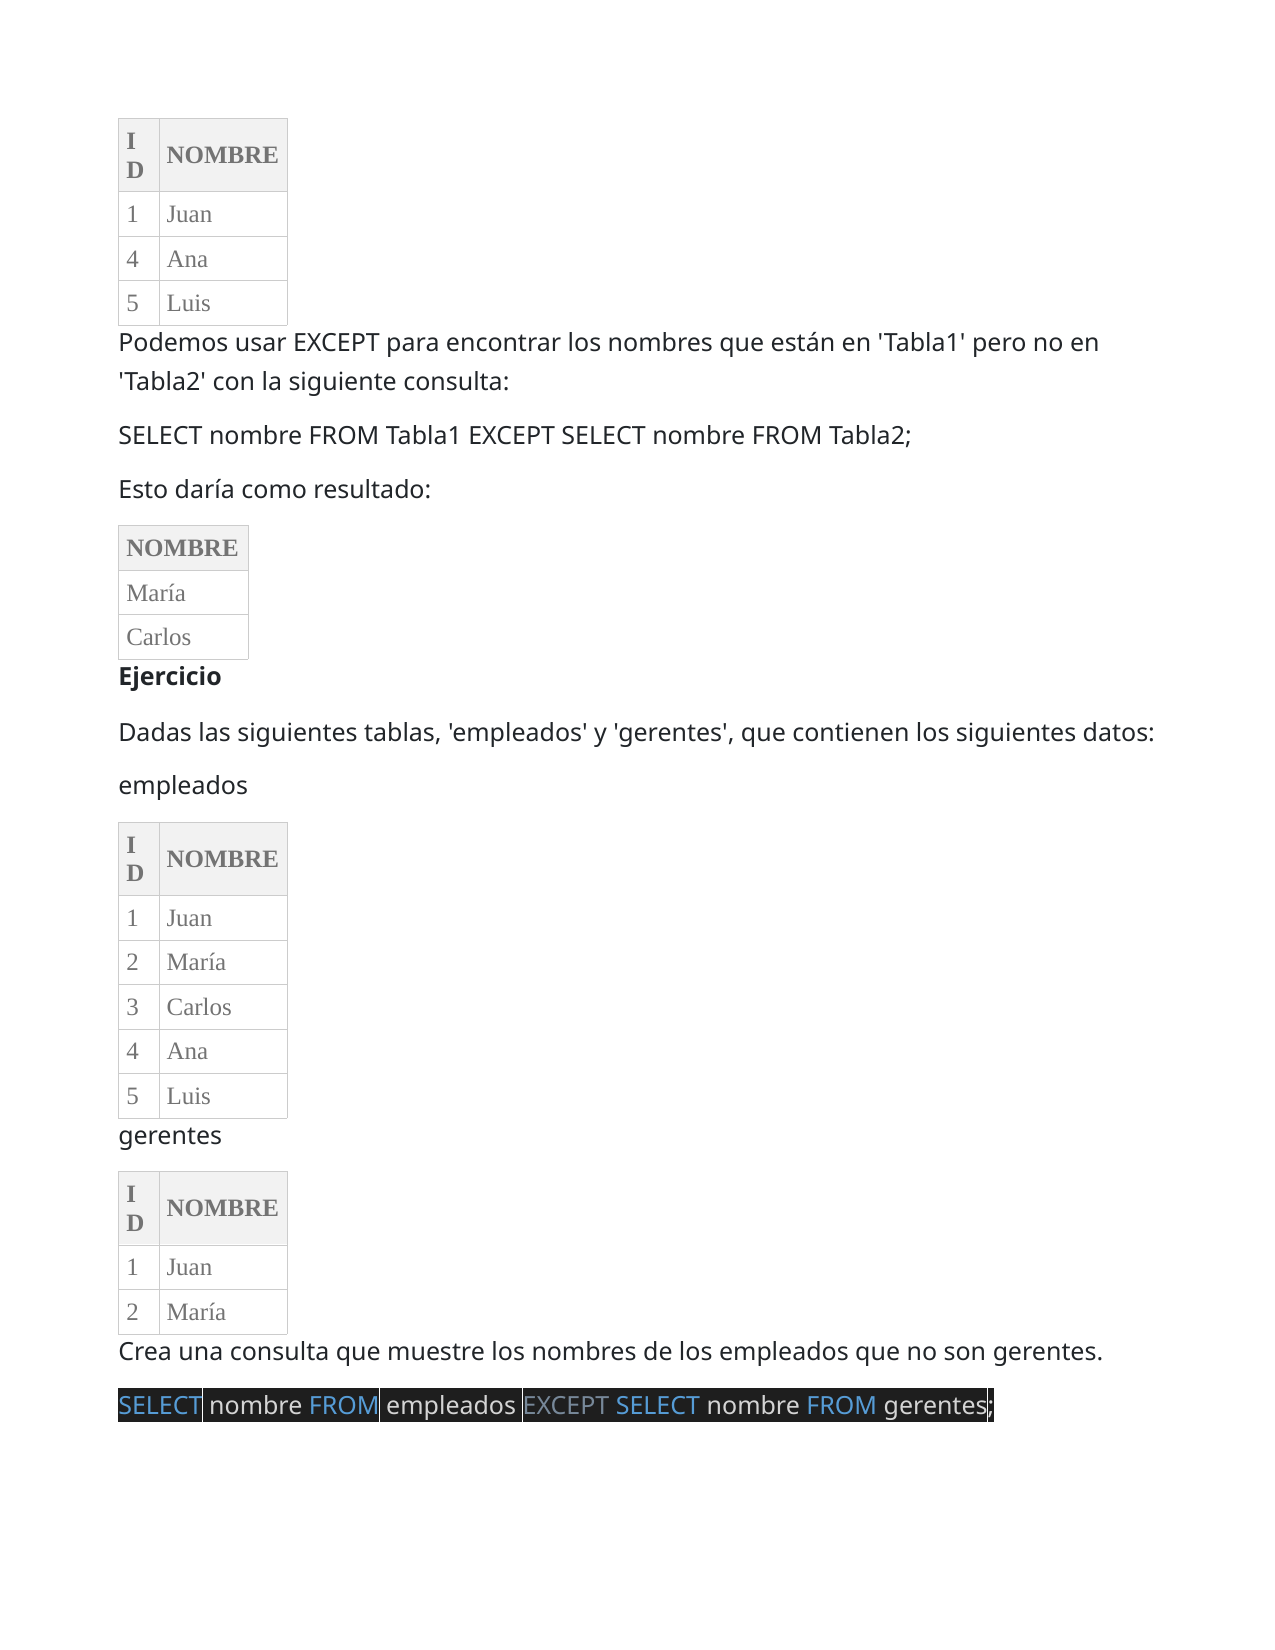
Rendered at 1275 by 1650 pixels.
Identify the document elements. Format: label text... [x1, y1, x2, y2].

table_cell María [160, 941, 287, 984]
table_cell Luis [160, 281, 287, 325]
table_cell Carlos [160, 985, 287, 1028]
table_cell 5 [119, 281, 159, 325]
table_cell 5 [119, 1074, 159, 1117]
subtitle Ejercicio [118, 659, 1157, 693]
text gerentes [118, 1117, 1157, 1152]
text SELECT nombre FROM empleados EXCEPT SELECT nombre FROM gerentes; [118, 1387, 1157, 1422]
text SELECT nombre FROM Tabla1 EXCEPT SELECT nombre FROM Tabla2; [118, 418, 1157, 452]
table_cell Juan [160, 896, 287, 939]
table_cell 4 [119, 237, 159, 280]
table_cell 1 [119, 192, 159, 236]
table_header NOMBRE [160, 1172, 287, 1244]
table_header ID [119, 823, 159, 895]
text Esto daría como resultado: [118, 472, 1157, 506]
table_header NOMBRE [160, 119, 287, 191]
table_cell Ana [160, 237, 287, 280]
text Crea una consulta que muestre los nombres de los empleados que no son gerentes. [118, 1333, 1157, 1368]
table_cell Luis [160, 1074, 287, 1117]
table_cell 4 [119, 1030, 159, 1073]
table_cell Juan [160, 192, 287, 236]
table_cell Ana [160, 1030, 287, 1073]
table_cell Juan [160, 1246, 287, 1289]
table_cell María [160, 1290, 287, 1333]
table_header ID [119, 1172, 159, 1244]
table_cell María [119, 571, 248, 614]
text Dadas las siguientes tablas, 'empleados' y 'gerentes', que contienen los siguientes datos: [118, 714, 1157, 748]
table_cell Carlos [119, 615, 248, 659]
text Podemos usar EXCEPT para encontrar los nombres que están en 'Tabla1' pero no en 'Tabla2' con la siguiente consulta: [118, 325, 1157, 398]
table_cell 1 [119, 896, 159, 939]
table_header ID [119, 119, 159, 191]
table_cell 2 [119, 1290, 159, 1333]
table_cell 2 [119, 941, 159, 984]
text empleados [118, 768, 1157, 802]
table_header NOMBRE [160, 823, 287, 895]
table_cell 1 [119, 1246, 159, 1289]
table_cell 3 [119, 985, 159, 1028]
table_header NOMBRE [119, 526, 248, 570]
